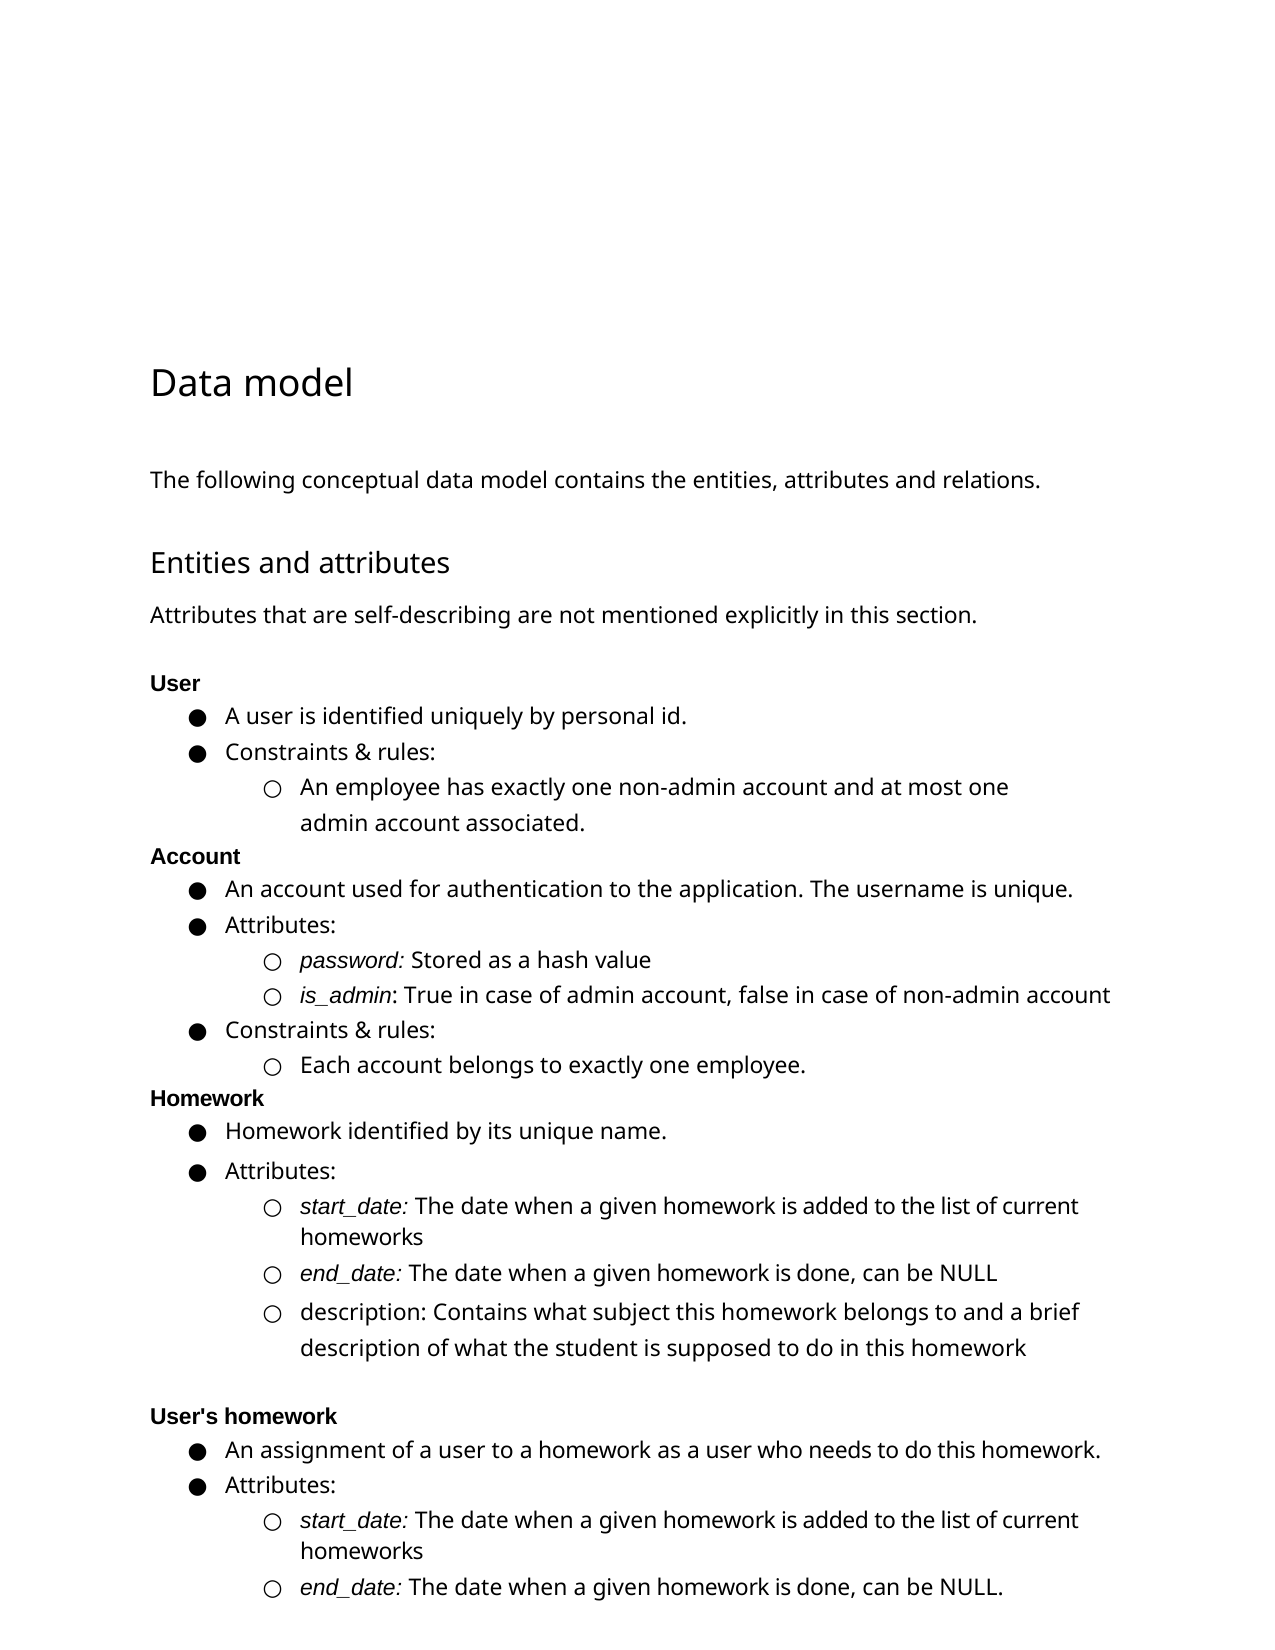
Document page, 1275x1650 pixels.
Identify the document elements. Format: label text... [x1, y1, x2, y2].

list is_admin: True in case of admin account, false in case of non-admin account [262, 979, 1162, 1010]
list start_date: The date when a given homework is added to the list of current homeworks [262, 1504, 1162, 1567]
list Constraints & rules: [187, 1014, 1162, 1045]
list Attributes: [187, 1469, 1162, 1500]
subtitle Account [150, 843, 1162, 869]
list start_date: The date when a given homework is added to the list of current homeworks [262, 1190, 1162, 1252]
list description: Contains what subject this homework belongs to and a brief description of what the student is supposed to do in this homework [262, 1296, 1162, 1363]
list An account used for authentication to the application. The username is unique. [187, 873, 1162, 904]
text Attributes that are self-describing are not mentioned explicitly in this section. [150, 599, 1162, 631]
list Attributes: [187, 1155, 1162, 1186]
subtitle User [150, 670, 1162, 696]
list end_date: The date when a given homework is done, can be NULL [262, 1256, 1162, 1288]
list password: Stored as a hash value [262, 944, 1162, 975]
list A user is identified uniquely by personal id. [187, 700, 1051, 731]
list An employee has exactly one non-admin account and at most one admin account associated. [262, 771, 1040, 838]
list Each account belongs to exactly one employee. [262, 1049, 1162, 1081]
subtitle Entities and attributes [150, 542, 1162, 582]
list Constraints & rules: [187, 736, 1162, 767]
subtitle Data model [150, 356, 1162, 407]
list Homework identified by its unique name. [187, 1115, 1106, 1146]
list end_date: The date when a given homework is done, can be NULL. [262, 1571, 1097, 1602]
list An assignment of a user to a homework as a user who needs to do this homework. [187, 1434, 1162, 1465]
text The following conceptual data model contains the entities, attributes and relations. [150, 464, 1162, 496]
subtitle Homework [150, 1084, 1162, 1111]
subtitle User's homework [150, 1403, 1162, 1430]
list Attributes: [187, 908, 1162, 940]
